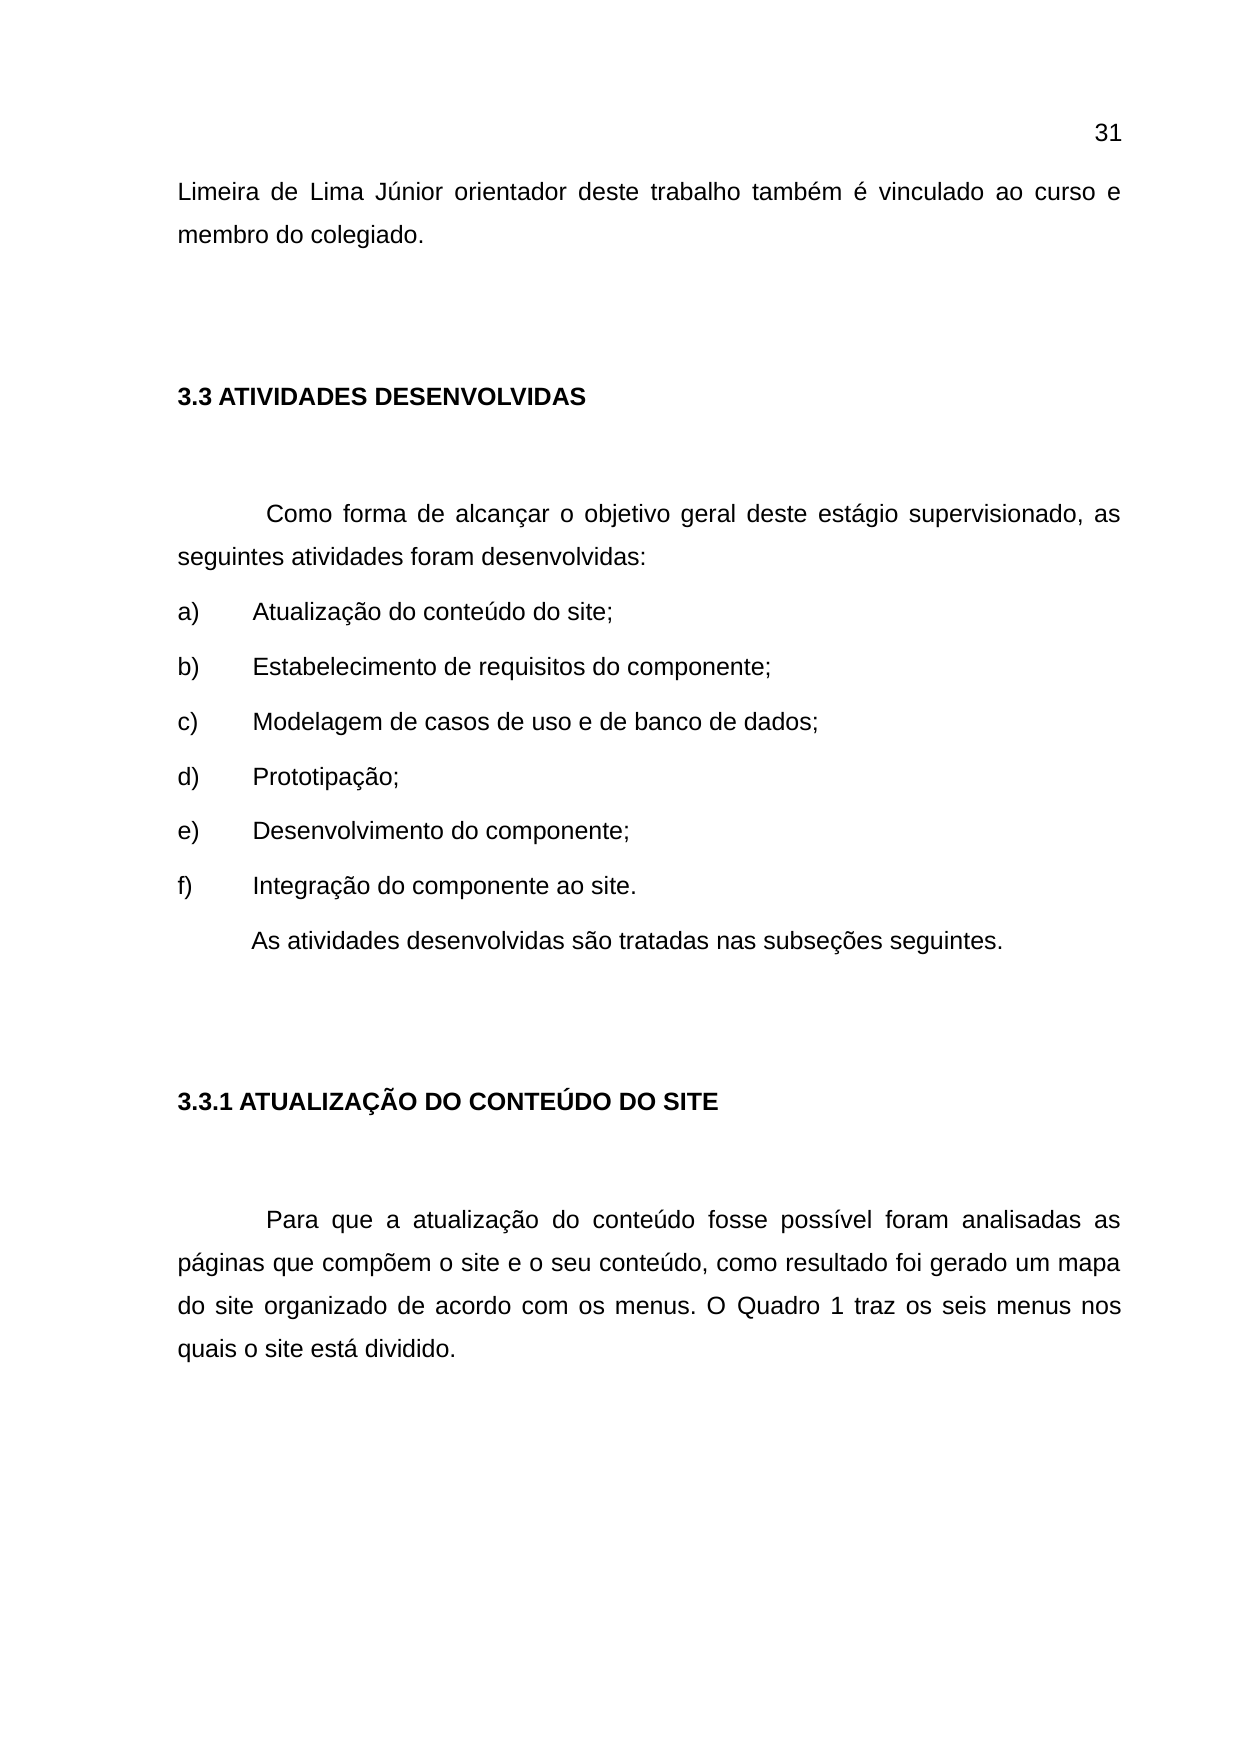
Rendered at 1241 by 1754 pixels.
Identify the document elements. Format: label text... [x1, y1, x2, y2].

list Integração do componente ao site. [177, 871, 1122, 900]
list Estabelecimento de requisitos do componente; [177, 652, 1122, 680]
list Modelagem de casos de uso e de banco de dados; [177, 707, 1122, 735]
text 3.3.1 Atualização do conteúdo do site [177, 1087, 1122, 1116]
text 3.3 Atividades desenvolvidas [177, 381, 1122, 410]
list Prototipação; [177, 761, 1122, 790]
list Atualização do conteúdo do site; [177, 597, 1122, 626]
text As atividades desenvolvidas são tratadas nas subseções seguintes. [177, 926, 1122, 955]
text Para que a atualização do conteúdo fosse possível foram analisadas as páginas que compõem o site e o seu conteúdo, como resultado foi gerado um mapa do site organizado de acordo com os menus. O Quadro 1 traz os seis menus nos quais o site está dividido. [177, 1205, 1122, 1363]
list Desenvolvimento do componente; [177, 816, 1122, 845]
text Como forma de alcançar o objetivo geral deste estágio supervisionado, as seguintes atividades foram desenvolvidas: [177, 499, 1122, 571]
text Limeira de Lima Júnior orientador deste trabalho também é vinculado ao curso e membro do colegiado. [177, 177, 1122, 249]
